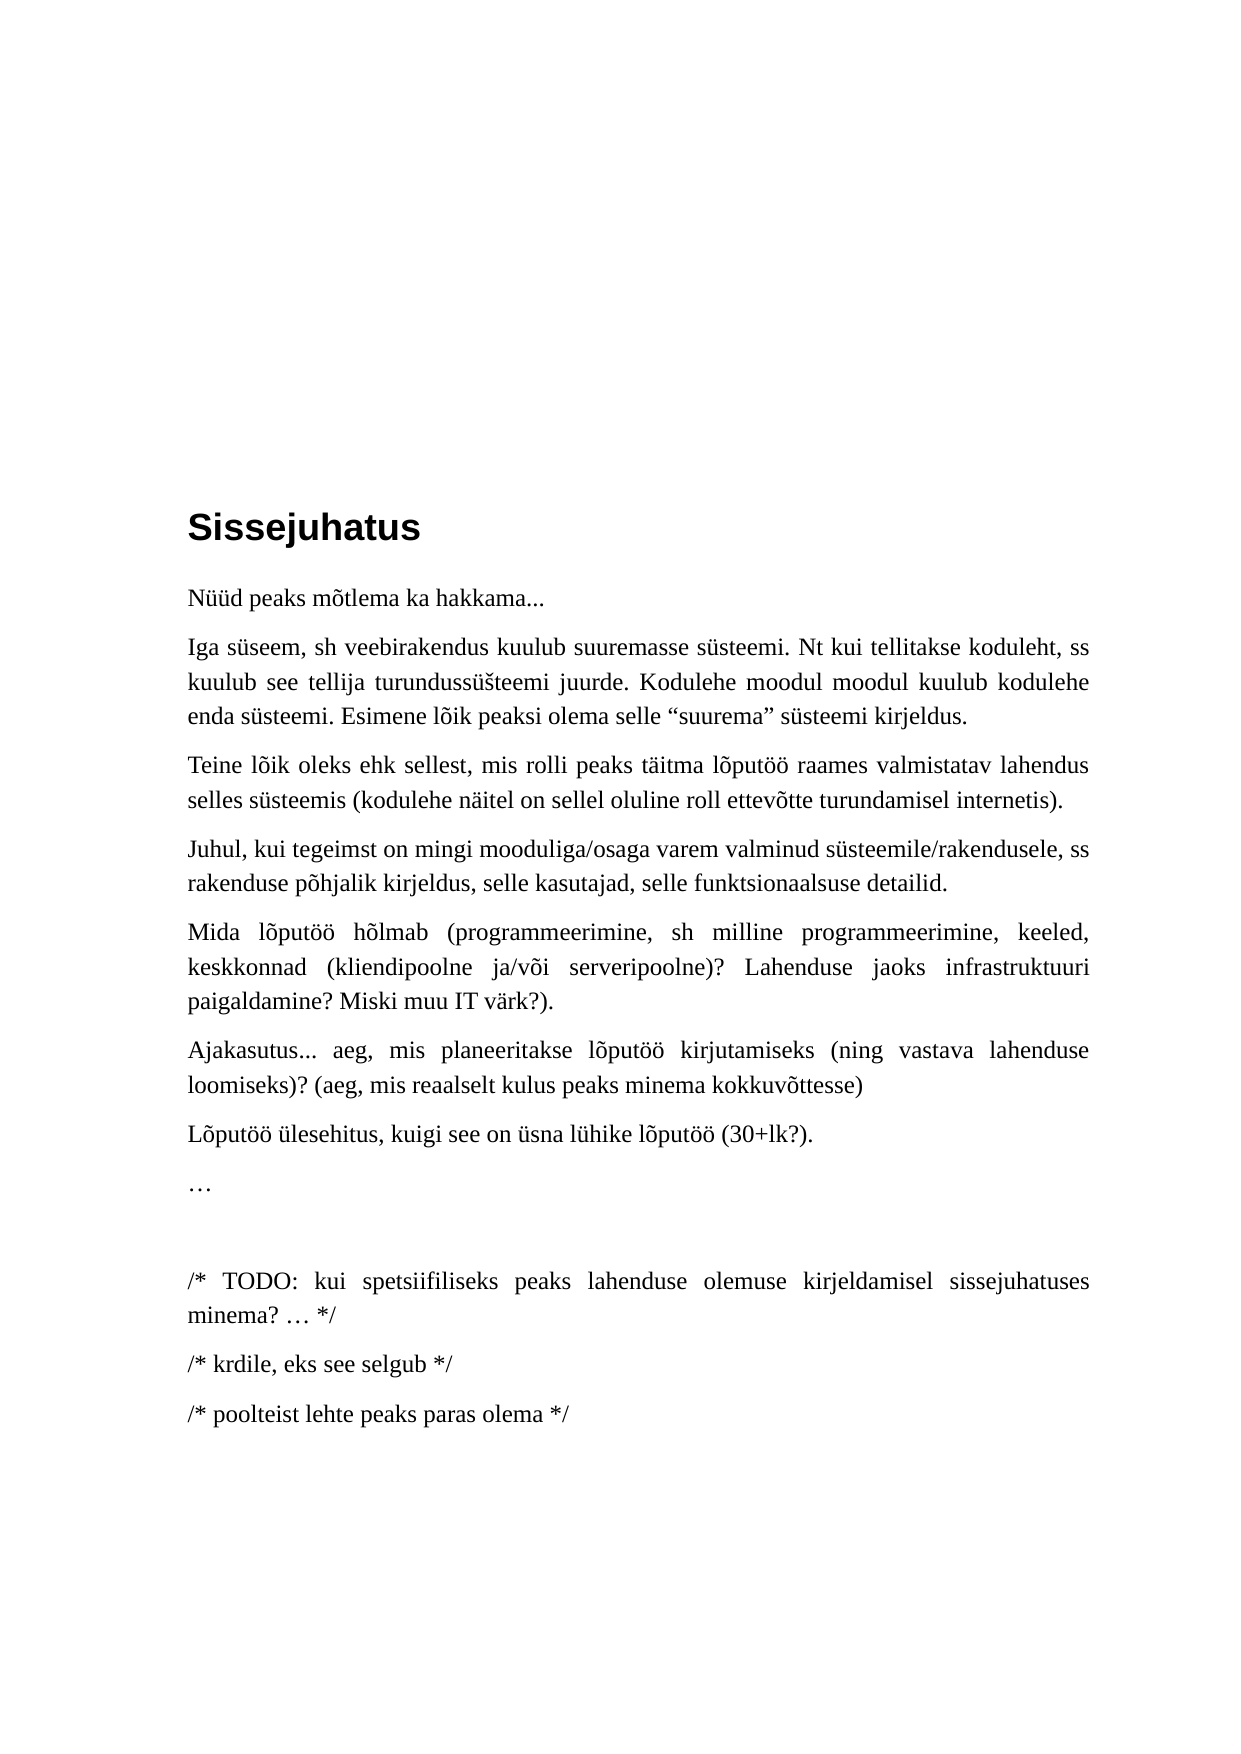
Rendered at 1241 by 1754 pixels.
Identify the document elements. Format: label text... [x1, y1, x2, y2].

text Teine lõik oleks ehk sellest, mis rolli peaks täitma lõputöö raames valmistatav lahendus selles süsteemis (kodulehe näitel on sellel oluline roll ettevõtte turundamisel internetis). [187, 750, 1090, 813]
text Nüüd peaks mõtlema ka hakkama... [187, 583, 1090, 612]
text Mida lõputöö hõlmab (programmeerimine, sh milline programmeerimine, keeled, keskkonnad (kliendipoolne ja/või serveripoolne)? Lahenduse jaoks infrastruktuuri paigaldamine? Miski muu IT värk?). [187, 917, 1090, 1015]
text Juhul, kui tegeimst on mingi mooduliga/osaga varem valminud süsteemile/rakendusele, ss rakenduse põhjalik kirjeldus, selle kasutajad, selle funktsionaalsuse detailid. [187, 834, 1090, 897]
text … [187, 1168, 1090, 1197]
text /* TODO: kui spetsiifiliseks peaks lahenduse olemuse kirjeldamisel sissejuhatuses minema? … */ [187, 1266, 1090, 1329]
text Ajakasutus... aeg, mis planeeritakse lõputöö kirjutamiseks (ning vastava lahenduse loomiseks)? (aeg, mis reaalselt kulus peaks minema kokkuvõttesse) [187, 1035, 1090, 1098]
text Iga süseem, sh veebirakendus kuulub suuremasse süsteemi. Nt kui tellitakse koduleht, ss kuulub see tellija turundussüšteemi juurde. Kodulehe moodul moodul kuulub kodulehe enda süsteemi. Esimene lõik peaksi olema selle “suurema” süsteemi kirjeldus. [187, 632, 1090, 730]
text /* krdile, eks see selgub */ [187, 1349, 1090, 1378]
text /* poolteist lehte peaks paras olema */ [187, 1399, 1090, 1427]
subtitle Sissejuhatus [187, 505, 1090, 549]
text Lõputöö ülesehitus, kuigi see on üsna lühike lõputöö (30+lk?). [187, 1119, 1090, 1148]
